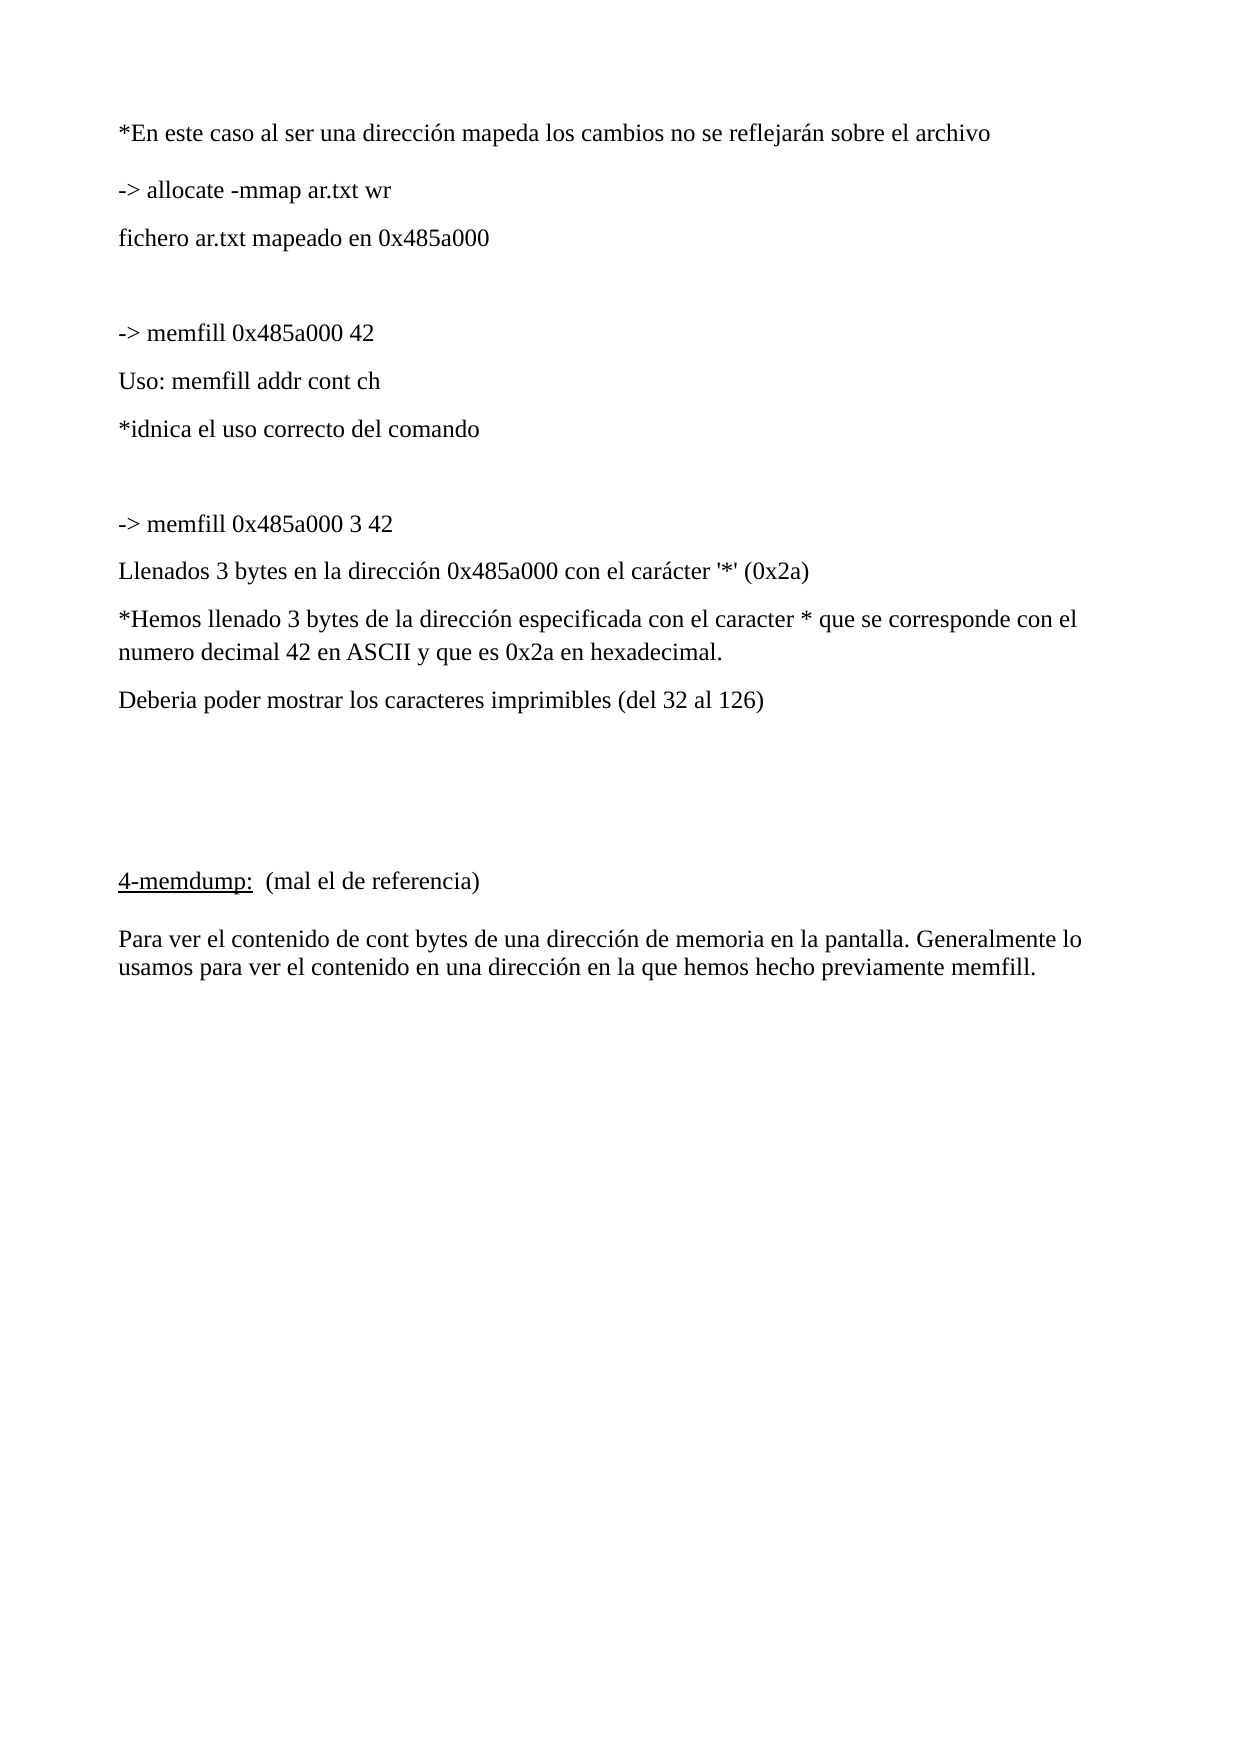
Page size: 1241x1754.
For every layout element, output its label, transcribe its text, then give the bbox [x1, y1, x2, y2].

text -> allocate -mmap ar.txt wr [118, 176, 1122, 204]
text Llenados 3 bytes en la dirección 0x485a000 con el carácter '*' (0x2a) [118, 556, 1122, 585]
text -> memfill 0x485a000 3 42 [118, 509, 1122, 538]
text Uso: memfill addr cont ch [118, 366, 1122, 395]
text Para ver el contenido de cont bytes de una dirección de memoria en la pantalla. Generalmente lo usamos para ver el contenido en una dirección en la que hemos hecho previamente memfill. [118, 924, 1122, 981]
text fichero ar.txt mapeado en 0x485a000 [118, 223, 1122, 252]
text *En este caso al ser una dirección mapeda los cambios no se reflejarán sobre el archivo [118, 118, 1122, 147]
text -> memfill 0x485a000 42 [118, 318, 1122, 347]
text *Hemos llenado 3 bytes de la dirección especificada con el caracter * que se corresponde con el numero decimal 42 en ASCII y que es 0x2a en hexadecimal. [118, 604, 1122, 666]
text Deberia poder mostrar los caracteres imprimibles (del 32 al 126) [118, 685, 1122, 713]
text 4-memdump: (mal el de referencia) [118, 866, 1122, 895]
text *idnica el uso correcto del comando [118, 414, 1122, 442]
